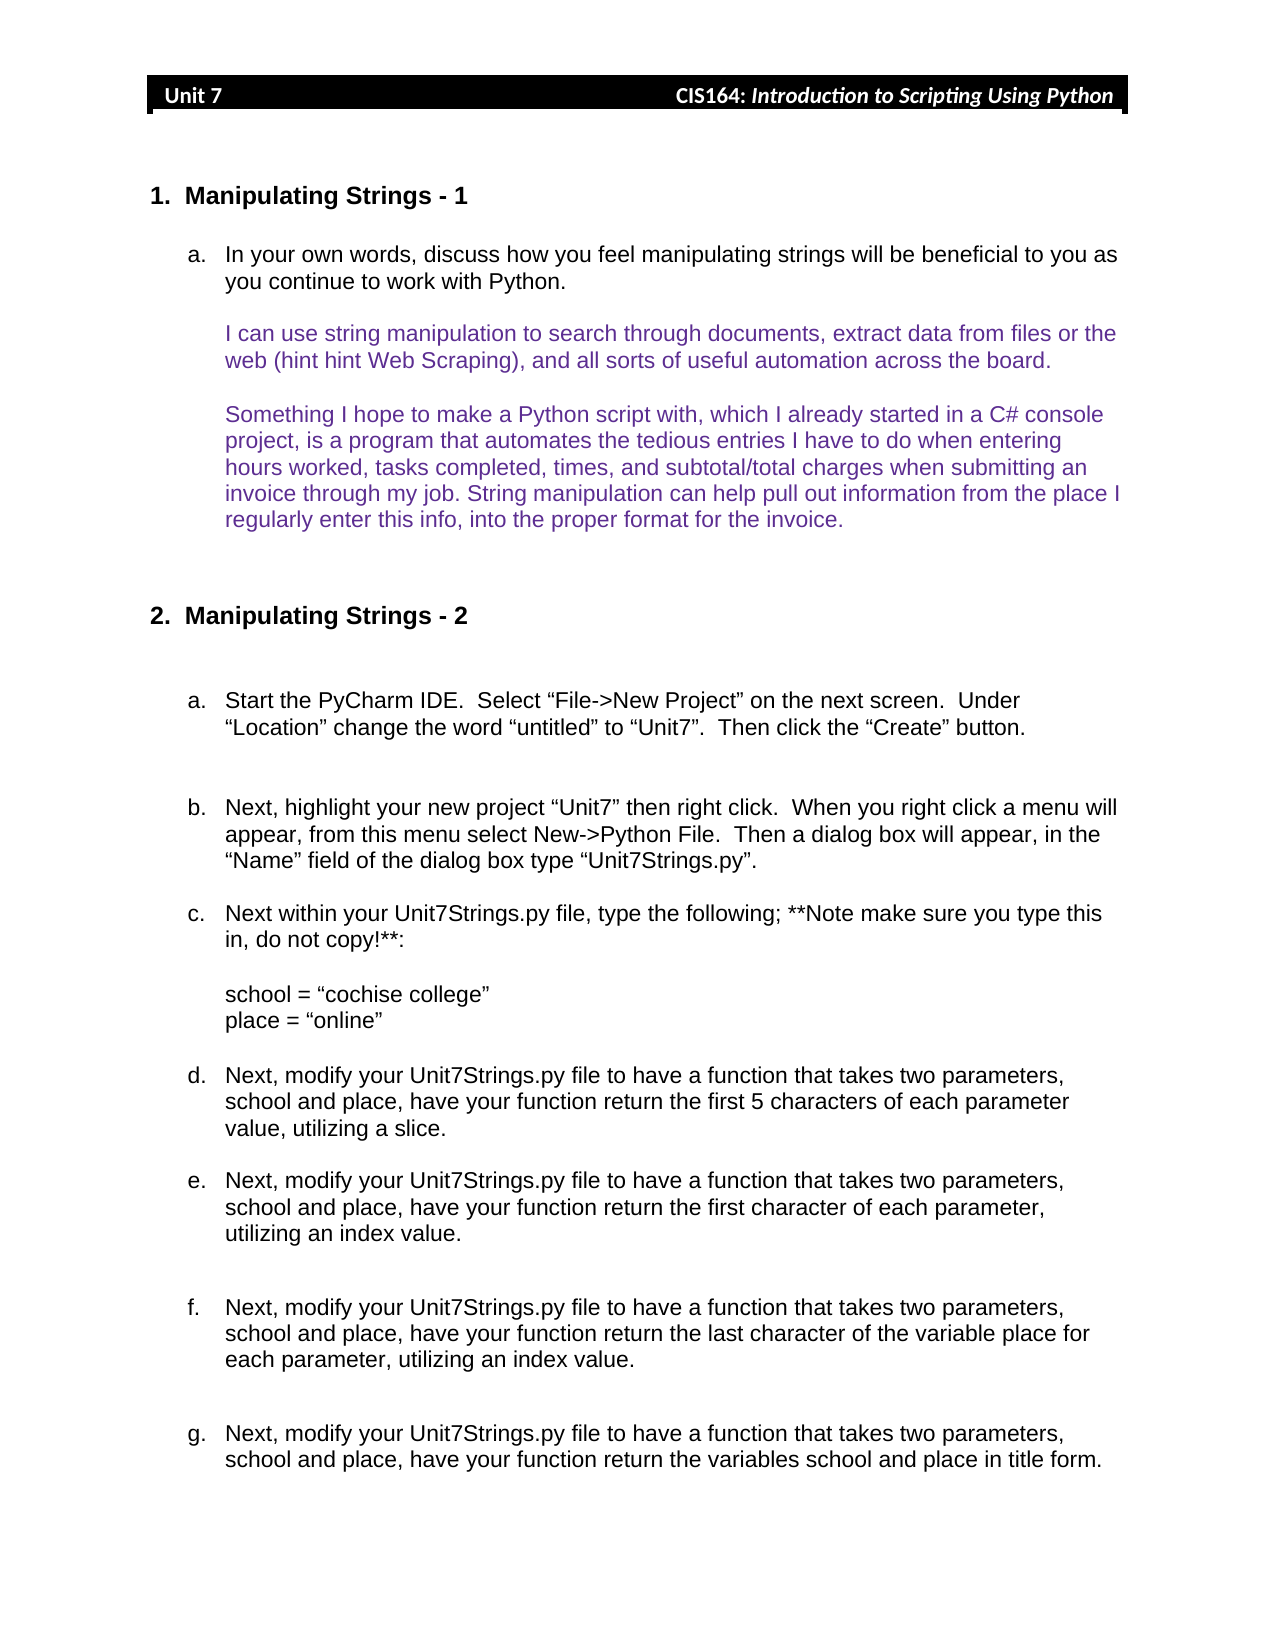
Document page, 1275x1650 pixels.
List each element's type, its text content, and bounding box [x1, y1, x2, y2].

list Next, modify your Unit7Strings.py file to have a function that takes two parameters, school and place, have your function return the first 5 characters of each parameter value, utilizing a slice. [187, 1062, 1125, 1141]
list school = “cochise college” [225, 981, 1125, 1007]
subtitle 1. Manipulating Strings - 1 [150, 181, 1125, 210]
list place = “online” [225, 1007, 1125, 1033]
list Start the PyCharm IDE. Select “File->New Project” on the next screen. Under “Location” change the word “untitled” to “Unit7”. Then click the “Create” button. [187, 687, 1125, 740]
subtitle 2. Manipulating Strings - 2 [150, 601, 1125, 629]
list Next, modify your Unit7Strings.py file to have a function that takes two parameters, school and place, have your function return the last character of the variable place for each parameter, utilizing an index value. [187, 1294, 1125, 1373]
list Next, highlight your new project “Unit7” then right click. When you right click a menu will appear, from this menu select New->Python File. Then a dialog box will appear, in the “Name” field of the dialog box type “Unit7Strings.py”. [187, 794, 1125, 873]
list Next, modify your Unit7Strings.py file to have a function that takes two parameters, school and place, have your function return the first character of each parameter, utilizing an index value. [187, 1167, 1125, 1246]
list Next within your Unit7Strings.py file, type the following; **Note make sure you type this in, do not copy!**: [187, 900, 1125, 952]
list Something I hope to make a Python script with, which I already started in a C# console project, is a program that automates the tedious entries I have to do when entering hours worked, tasks completed, times, and subtotal/total charges when submitting an invoice through my job. String manipulation can help pull out information from the place I regularly enter this info, into the proper format for the invoice. [187, 401, 1125, 533]
list I can use string manipulation to search through documents, extract data from files or the web (hint hint Web Scraping), and all sorts of useful automation across the board. [187, 320, 1125, 373]
list Next, modify your Unit7Strings.py file to have a function that takes two parameters, school and place, have your function return the variables school and place in title form. [187, 1420, 1125, 1473]
list In your own words, discuss how you feel manipulating strings will be beneficial to you as you continue to work with Python. [187, 241, 1125, 320]
